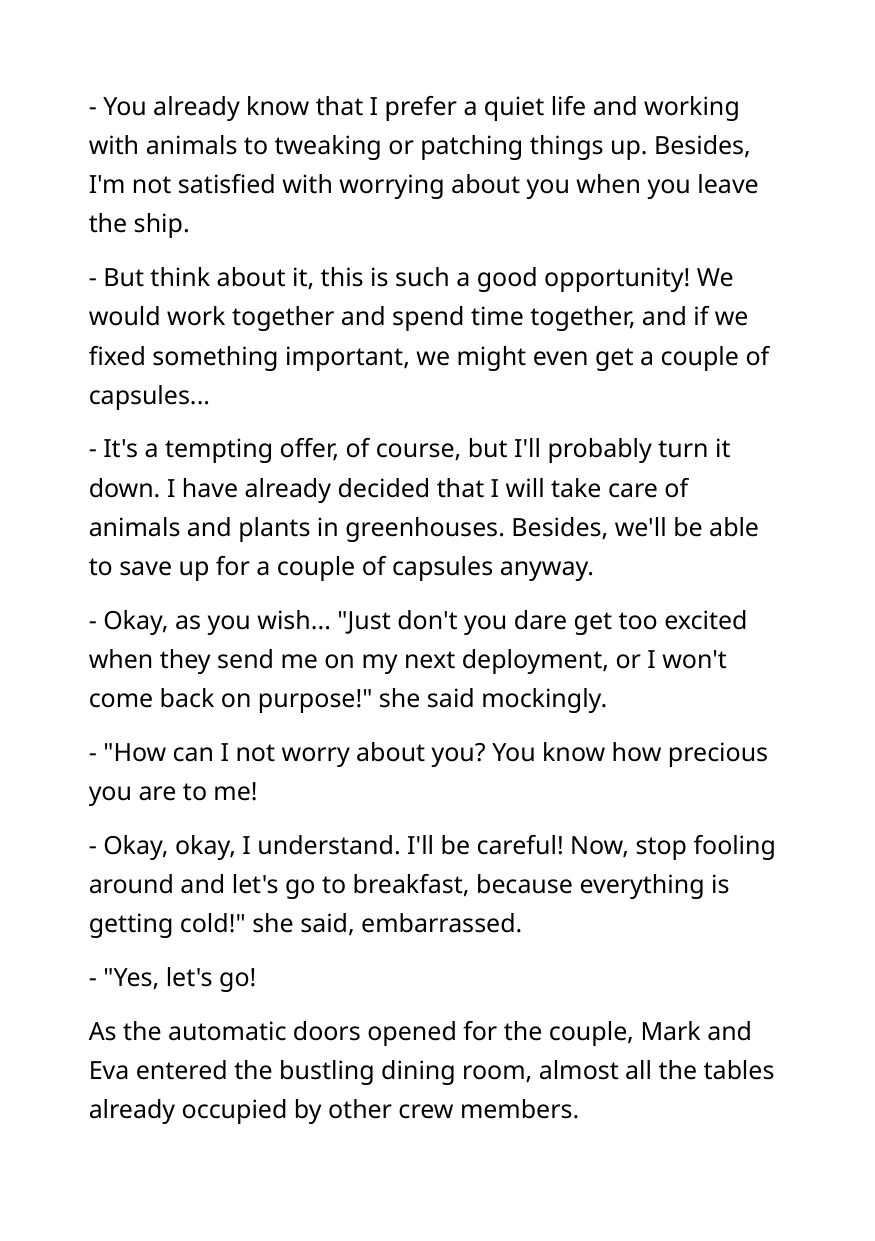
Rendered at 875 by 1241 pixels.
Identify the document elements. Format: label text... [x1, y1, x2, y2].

text As the automatic doors opened for the couple, Mark and Eva entered the bustling dining room, almost all the tables already occupied by other crew members. [88, 1013, 786, 1126]
text - But think about it, this is such a good opportunity! We would work together and spend time together, and if we fixed something important, we might even get a couple of capsules... [88, 260, 786, 411]
text - Okay, as you wish... "Just don't you dare get too excited when they send me on my next deployment, or I won't come back on purpose!" she said mockingly. [88, 602, 786, 715]
text - Okay, okay, I understand. I'll be careful! Now, stop fooling around and let's go to breakfast, because everything is getting cold!" she said, embarrassed. [88, 827, 786, 940]
text - It's a tempting offer, of course, but I'll probably turn it down. I have already decided that I will take care of animals and plants in greenhouses. Besides, we'll be able to save up for a couple of capsules anyway. [88, 431, 786, 583]
text - "How can I not worry about you? You know how precious you are to me! [88, 734, 786, 808]
text - You already know that I prefer a quiet life and working with animals to tweaking or patching things up. Besides, I'm not satisfied with worrying about you when you leave the ship. [88, 88, 786, 240]
text - "Yes, let's go! [88, 959, 786, 993]
